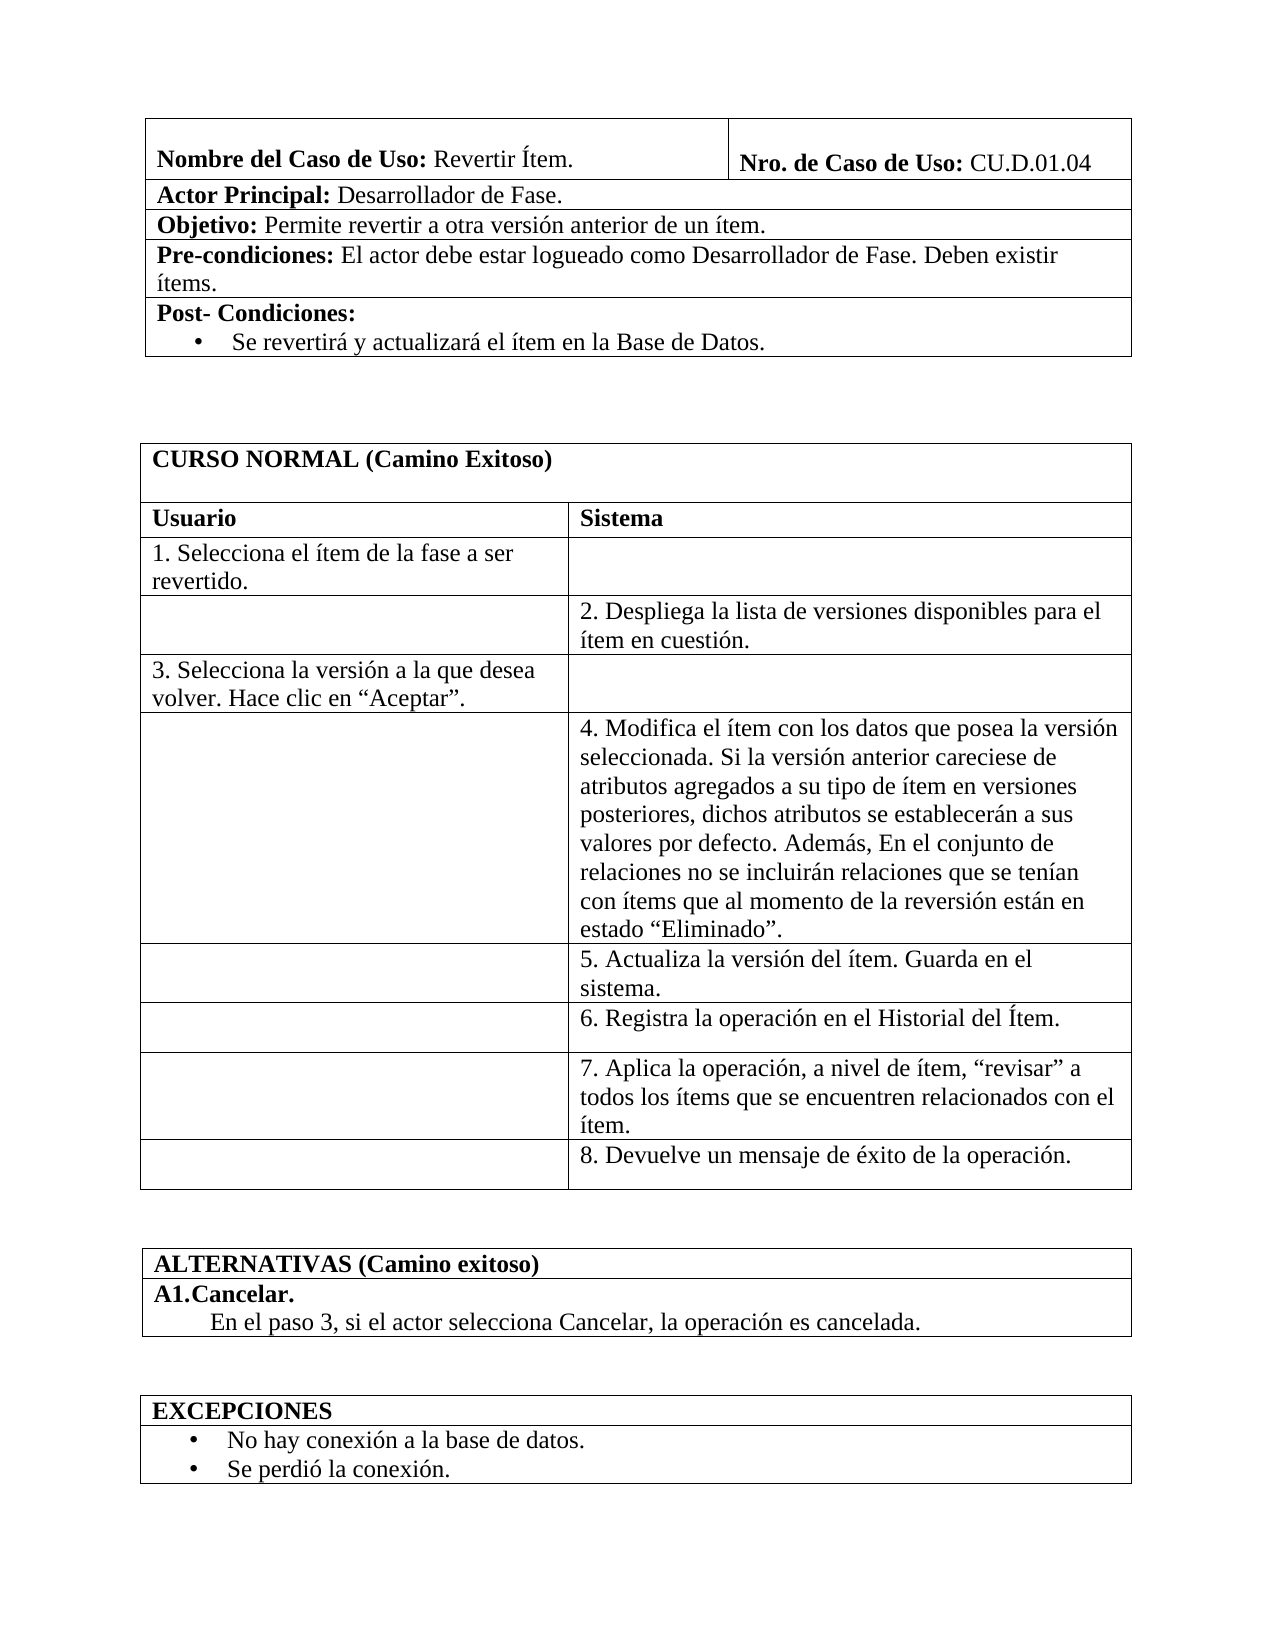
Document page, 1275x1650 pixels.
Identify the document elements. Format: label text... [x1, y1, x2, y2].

table_cell [141, 1003, 568, 1052]
table_header Nombre del Caso de Uso: Revertir Ítem. [146, 119, 728, 179]
table_cell [141, 1053, 568, 1139]
table_cell 8. Devuelve un mensaje de éxito de la operación. [569, 1140, 1131, 1189]
table_cell Actor Principal: Desarrollador de Fase. [146, 180, 1131, 209]
table_cell [141, 944, 568, 1002]
table_cell 5. Actualiza la versión del ítem. Guarda en el sistema. [569, 944, 1131, 1002]
table_cell Usuario [141, 503, 568, 537]
table_cell [141, 713, 568, 943]
table_cell 7. Aplica la operación, a nivel de ítem, “revisar” a todos los ítems que se encuentren relacionados con el ítem. [569, 1053, 1131, 1139]
table_cell [569, 538, 1131, 595]
table_cell No hay conexión a la base de datos. Se perdió la conexión. [141, 1426, 1131, 1483]
table_cell 2. Despliega la lista de versiones disponibles para el ítem en cuestión. [569, 596, 1131, 654]
table_cell Cancelar. En el paso 3, si el actor selecciona Cancelar, la operación es cancelada. [143, 1279, 1131, 1336]
table_cell Sistema [569, 503, 1131, 537]
table_cell [141, 1140, 568, 1189]
table_cell [141, 596, 568, 654]
table_cell Post- Condiciones: Se revertirá y actualizará el ítem en la Base de Datos. [146, 298, 1131, 356]
table_header CURSO NORMAL (Camino Exitoso) [141, 444, 1131, 502]
table_cell 4. Modifica el ítem con los datos que posea la versión seleccionada. Si la versión anterior careciese de atributos agregados a su tipo de ítem en versiones posteriores, dichos atributos se establecerán a sus valores por defecto. Además, En el conjunto de relaciones no se incluirán relaciones que se tenían con ítems que al momento de la reversión están en estado “Eliminado”. [569, 713, 1131, 943]
table_cell Objetivo: Permite revertir a otra versión anterior de un ítem. [146, 210, 1131, 239]
table_cell [569, 655, 1131, 712]
table_cell Pre-condiciones: El actor debe estar logueado como Desarrollador de Fase. Deben existir ítems. [146, 240, 1131, 297]
table_cell 3. Selecciona la versión a la que desea volver. Hace clic en “Aceptar”. [141, 655, 568, 712]
table_header Nro. de Caso de Uso: CU.D.01.04 [729, 119, 1131, 179]
table_cell 6. Registra la operación en el Historial del Ítem. [569, 1003, 1131, 1052]
table_header ALTERNATIVAS (Camino exitoso) [143, 1249, 1131, 1278]
table_cell 1. Selecciona el ítem de la fase a ser revertido. [141, 538, 568, 595]
table_header EXCEPCIONES [141, 1396, 1131, 1424]
